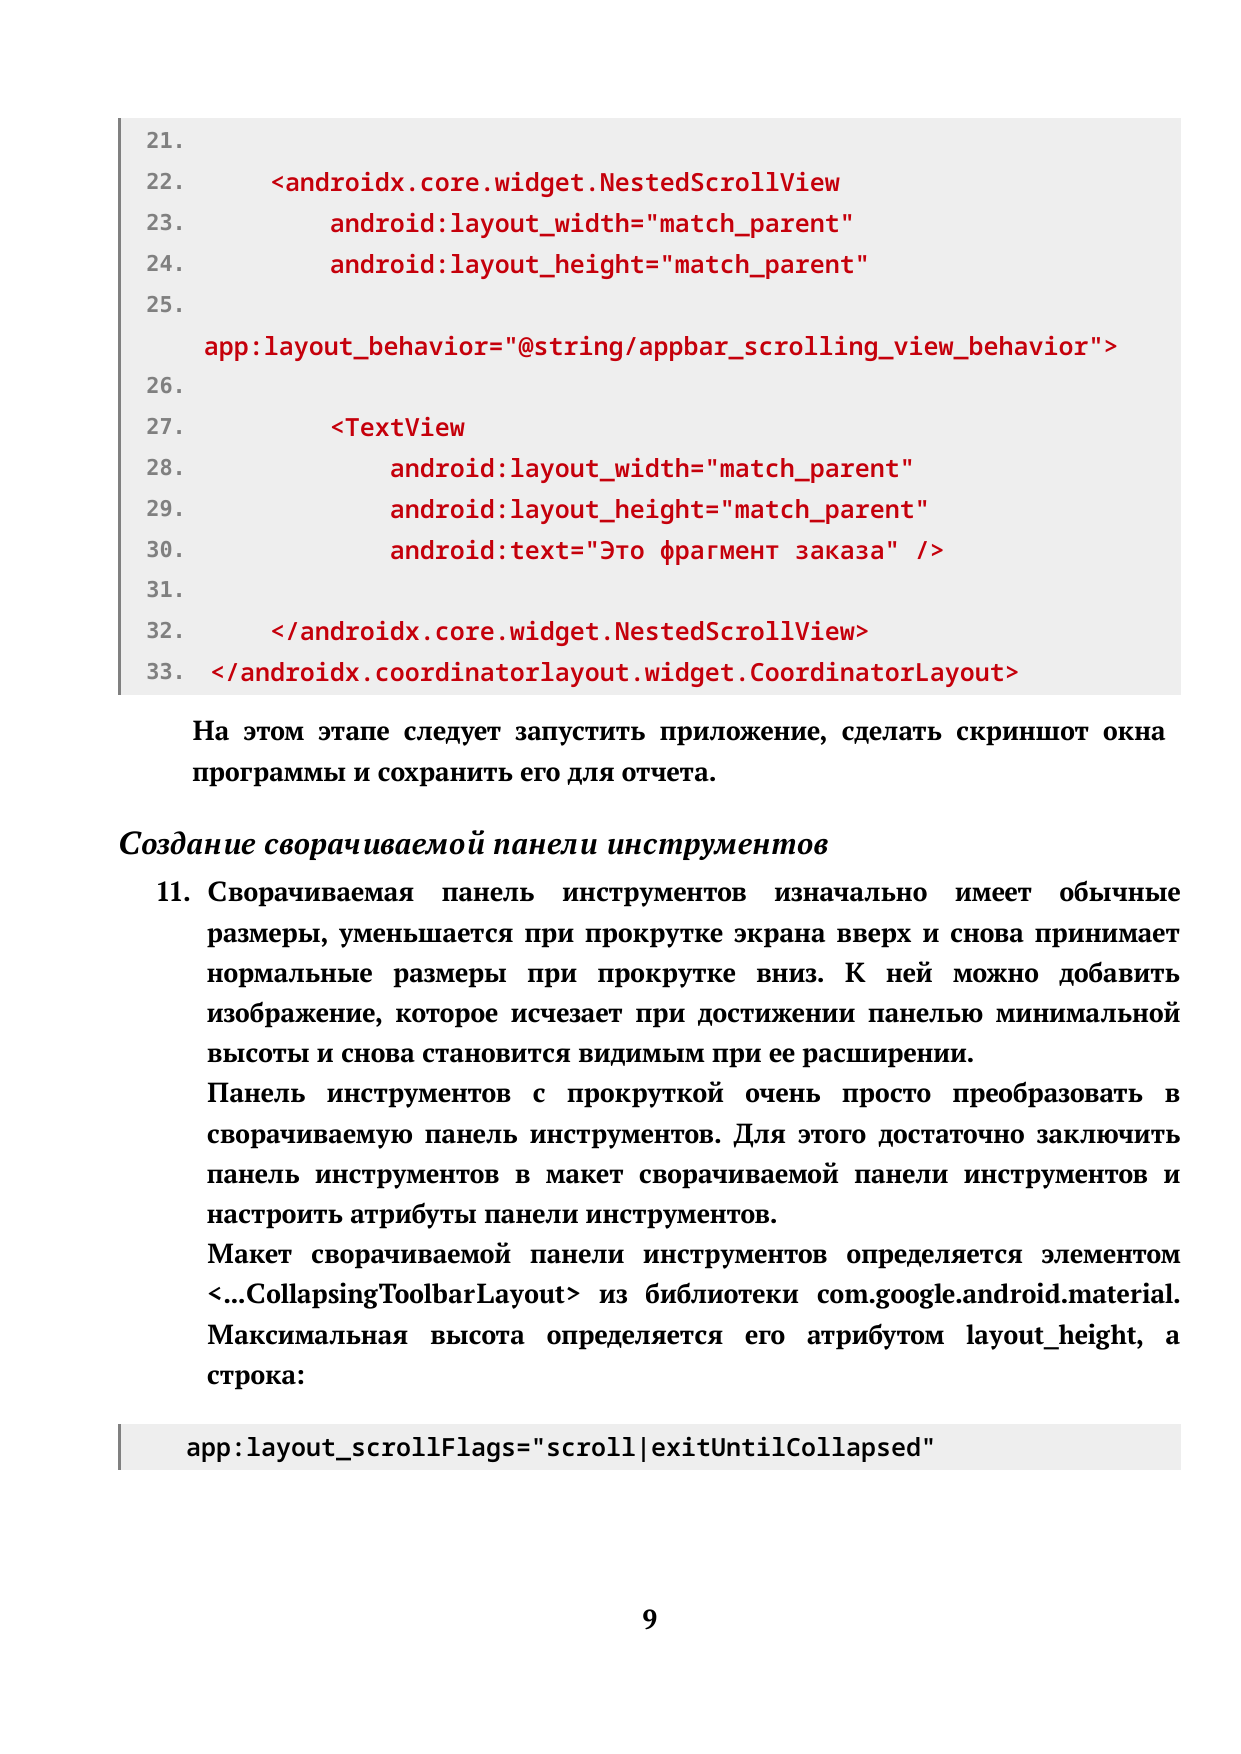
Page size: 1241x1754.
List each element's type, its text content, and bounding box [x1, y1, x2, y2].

list android:layout_width="match_parent" [121, 200, 1181, 240]
list android:layout_width="match_parent" [121, 445, 1181, 485]
list android:layout_height="match_parent" [121, 241, 1181, 281]
subtitle Создание сворачиваемой панели инструментов [118, 823, 1181, 862]
text На этом этапе следует запустить приложение, сделать скриншот окна программы и сохранить его для отчета. [118, 713, 1181, 787]
list </androidx.coordinatorlayout.widget.CoordinatorLayout> [121, 649, 1181, 695]
list android:layout_height="match_parent" [121, 486, 1181, 526]
list android:text="Это фрагмент заказа" /> [121, 526, 1181, 566]
list Макет сворачиваемой панели инструментов определяется элементом <...CollapsingToolbarLayout> из библиотеки com.google.android.material. Максимальная высота определяется его атрибутом layout_height, а строка: [156, 1236, 1181, 1391]
list <androidx.core.widget.NestedScrollView [121, 159, 1181, 199]
list app:layout_behavior="@string/appbar_scrolling_view_behavior"> [121, 281, 1181, 362]
list <TextView [121, 404, 1181, 444]
list Панель инструментов с прокруткой очень просто преобразовать в сворачиваемую панель инструментов. Для этого достаточно заключить панель инструментов в макет сворачиваемой панели инструментов и настроить атрибуты панели инструментов. [156, 1076, 1181, 1230]
text app:layout_scrollFlags="scroll|exitUntilCollapsed" [121, 1424, 1181, 1470]
list Сворачиваемая панель инструментов изначально имеет обычные размеры, уменьшается при прокрутке экрана вверх и снова принимает нормальные размеры при прокрутке вниз. К ней можно добавить изображение, которое исчезает при достижении панелью минимальной высоты и снова становится видимым при ее расширении. [156, 874, 1181, 1069]
list </androidx.core.widget.NestedScrollView> [121, 608, 1181, 648]
